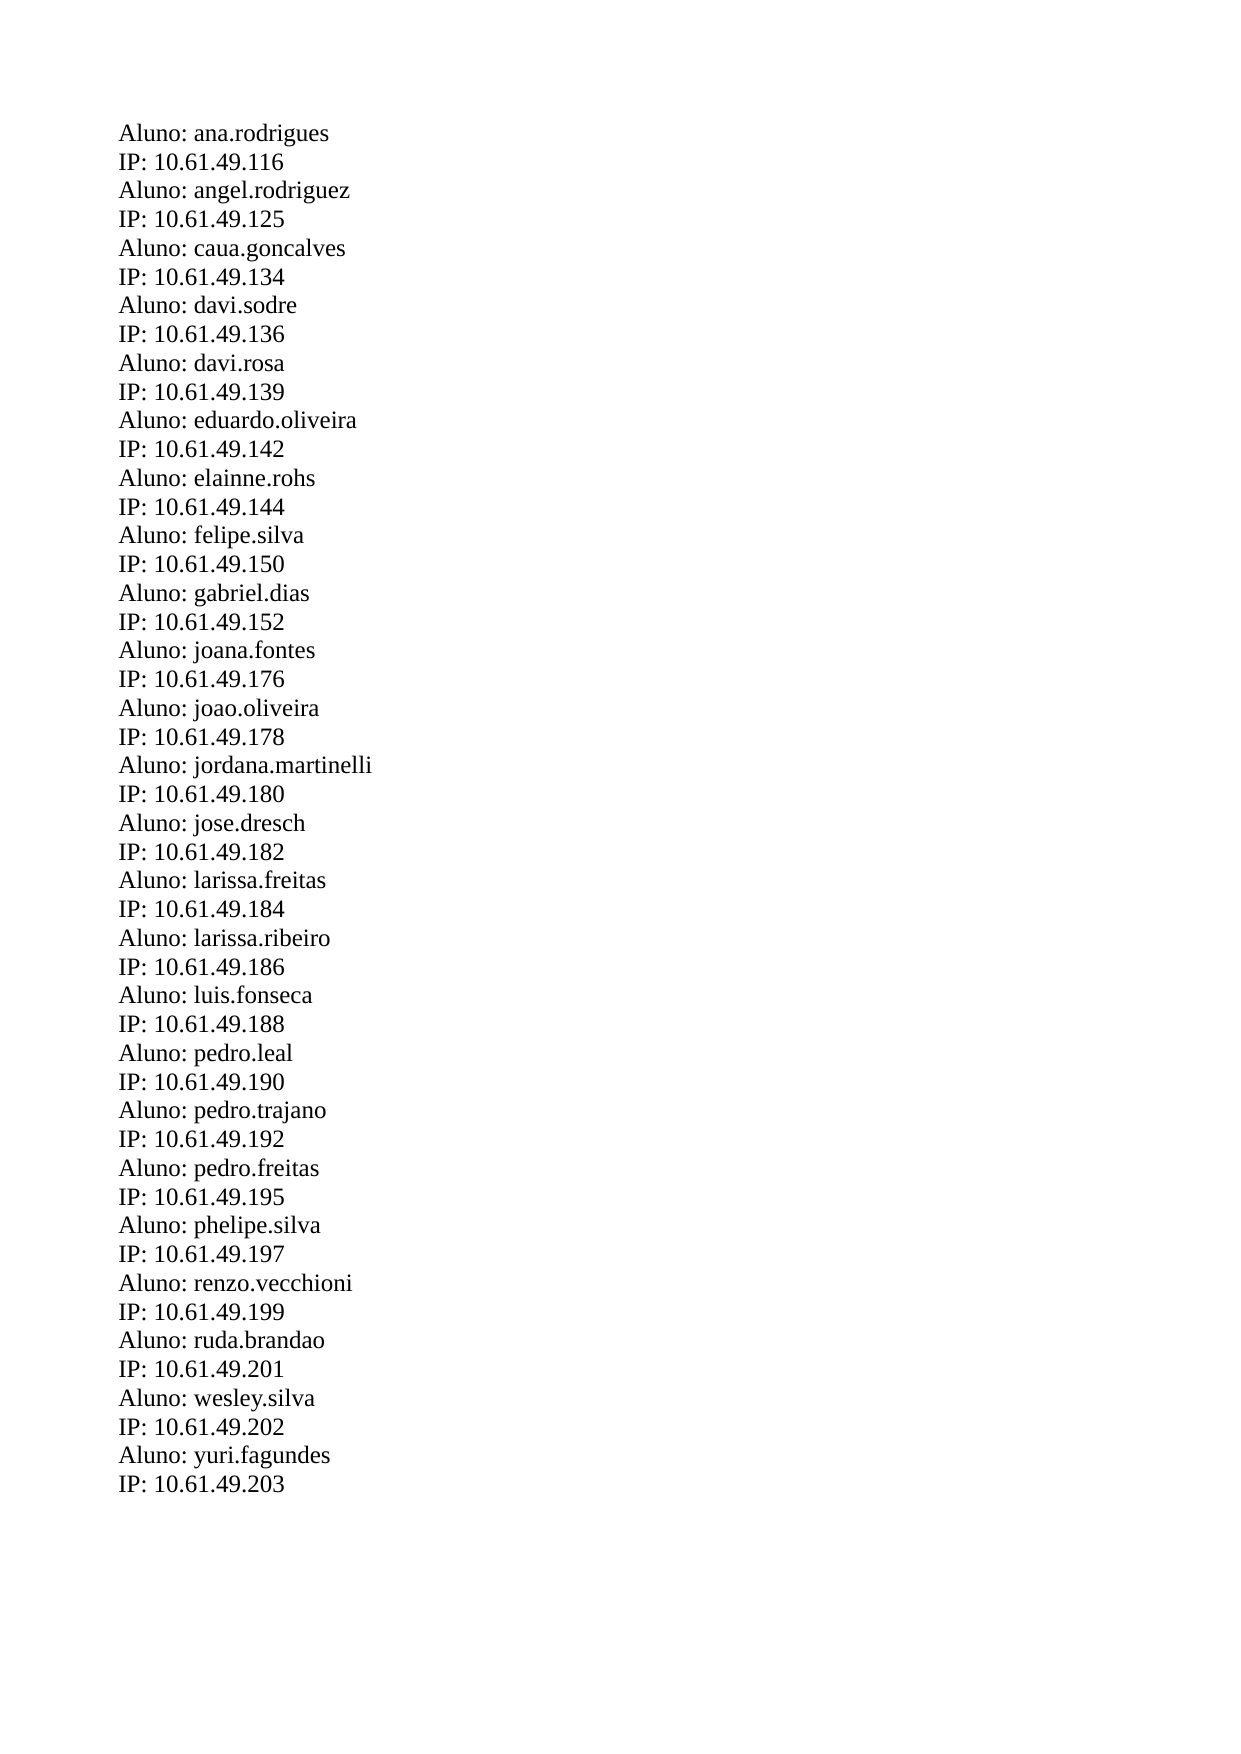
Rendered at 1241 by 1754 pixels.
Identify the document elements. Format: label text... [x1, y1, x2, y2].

text IP: 10.61.49.178 [118, 722, 1122, 751]
text Aluno: elainne.rohs [118, 463, 1122, 492]
text Aluno: luis.fonseca [118, 981, 1122, 1009]
text IP: 10.61.49.201 [118, 1354, 1122, 1383]
text Aluno: ana.rodrigues [118, 118, 1122, 147]
text Aluno: joana.fontes [118, 636, 1122, 664]
text IP: 10.61.49.192 [118, 1124, 1122, 1153]
text IP: 10.61.49.188 [118, 1009, 1122, 1038]
text Aluno: caua.goncalves [118, 233, 1122, 262]
text IP: 10.61.49.190 [118, 1067, 1122, 1096]
text Aluno: eduardo.oliveira [118, 406, 1122, 434]
text IP: 10.61.49.144 [118, 492, 1122, 521]
text IP: 10.61.49.184 [118, 894, 1122, 923]
text IP: 10.61.49.182 [118, 837, 1122, 866]
text IP: 10.61.49.116 [118, 147, 1122, 176]
text IP: 10.61.49.139 [118, 377, 1122, 406]
text Aluno: pedro.freitas [118, 1153, 1122, 1182]
text Aluno: gabriel.dias [118, 578, 1122, 607]
text Aluno: wesley.silva [118, 1383, 1122, 1412]
text Aluno: pedro.trajano [118, 1096, 1122, 1124]
text IP: 10.61.49.197 [118, 1239, 1122, 1268]
text Aluno: jose.dresch [118, 808, 1122, 837]
text IP: 10.61.49.142 [118, 434, 1122, 463]
text IP: 10.61.49.134 [118, 262, 1122, 291]
text IP: 10.61.49.186 [118, 952, 1122, 981]
text IP: 10.61.49.180 [118, 779, 1122, 808]
text IP: 10.61.49.203 [118, 1469, 1122, 1498]
text Aluno: larissa.freitas [118, 866, 1122, 894]
text Aluno: felipe.silva [118, 521, 1122, 549]
text Aluno: joao.oliveira [118, 693, 1122, 722]
text Aluno: larissa.ribeiro [118, 923, 1122, 952]
text Aluno: phelipe.silva [118, 1211, 1122, 1239]
text Aluno: angel.rodriguez [118, 176, 1122, 204]
text IP: 10.61.49.176 [118, 664, 1122, 693]
text IP: 10.61.49.136 [118, 319, 1122, 348]
text Aluno: jordana.martinelli [118, 751, 1122, 779]
text IP: 10.61.49.150 [118, 549, 1122, 578]
text IP: 10.61.49.152 [118, 607, 1122, 636]
text Aluno: davi.rosa [118, 348, 1122, 377]
text Aluno: pedro.leal [118, 1038, 1122, 1067]
text IP: 10.61.49.195 [118, 1182, 1122, 1211]
text IP: 10.61.49.199 [118, 1297, 1122, 1326]
text IP: 10.61.49.125 [118, 204, 1122, 233]
text Aluno: renzo.vecchioni [118, 1268, 1122, 1297]
text Aluno: ruda.brandao [118, 1326, 1122, 1354]
text IP: 10.61.49.202 [118, 1412, 1122, 1441]
text Aluno: yuri.fagundes [118, 1441, 1122, 1469]
text Aluno: davi.sodre [118, 291, 1122, 319]
